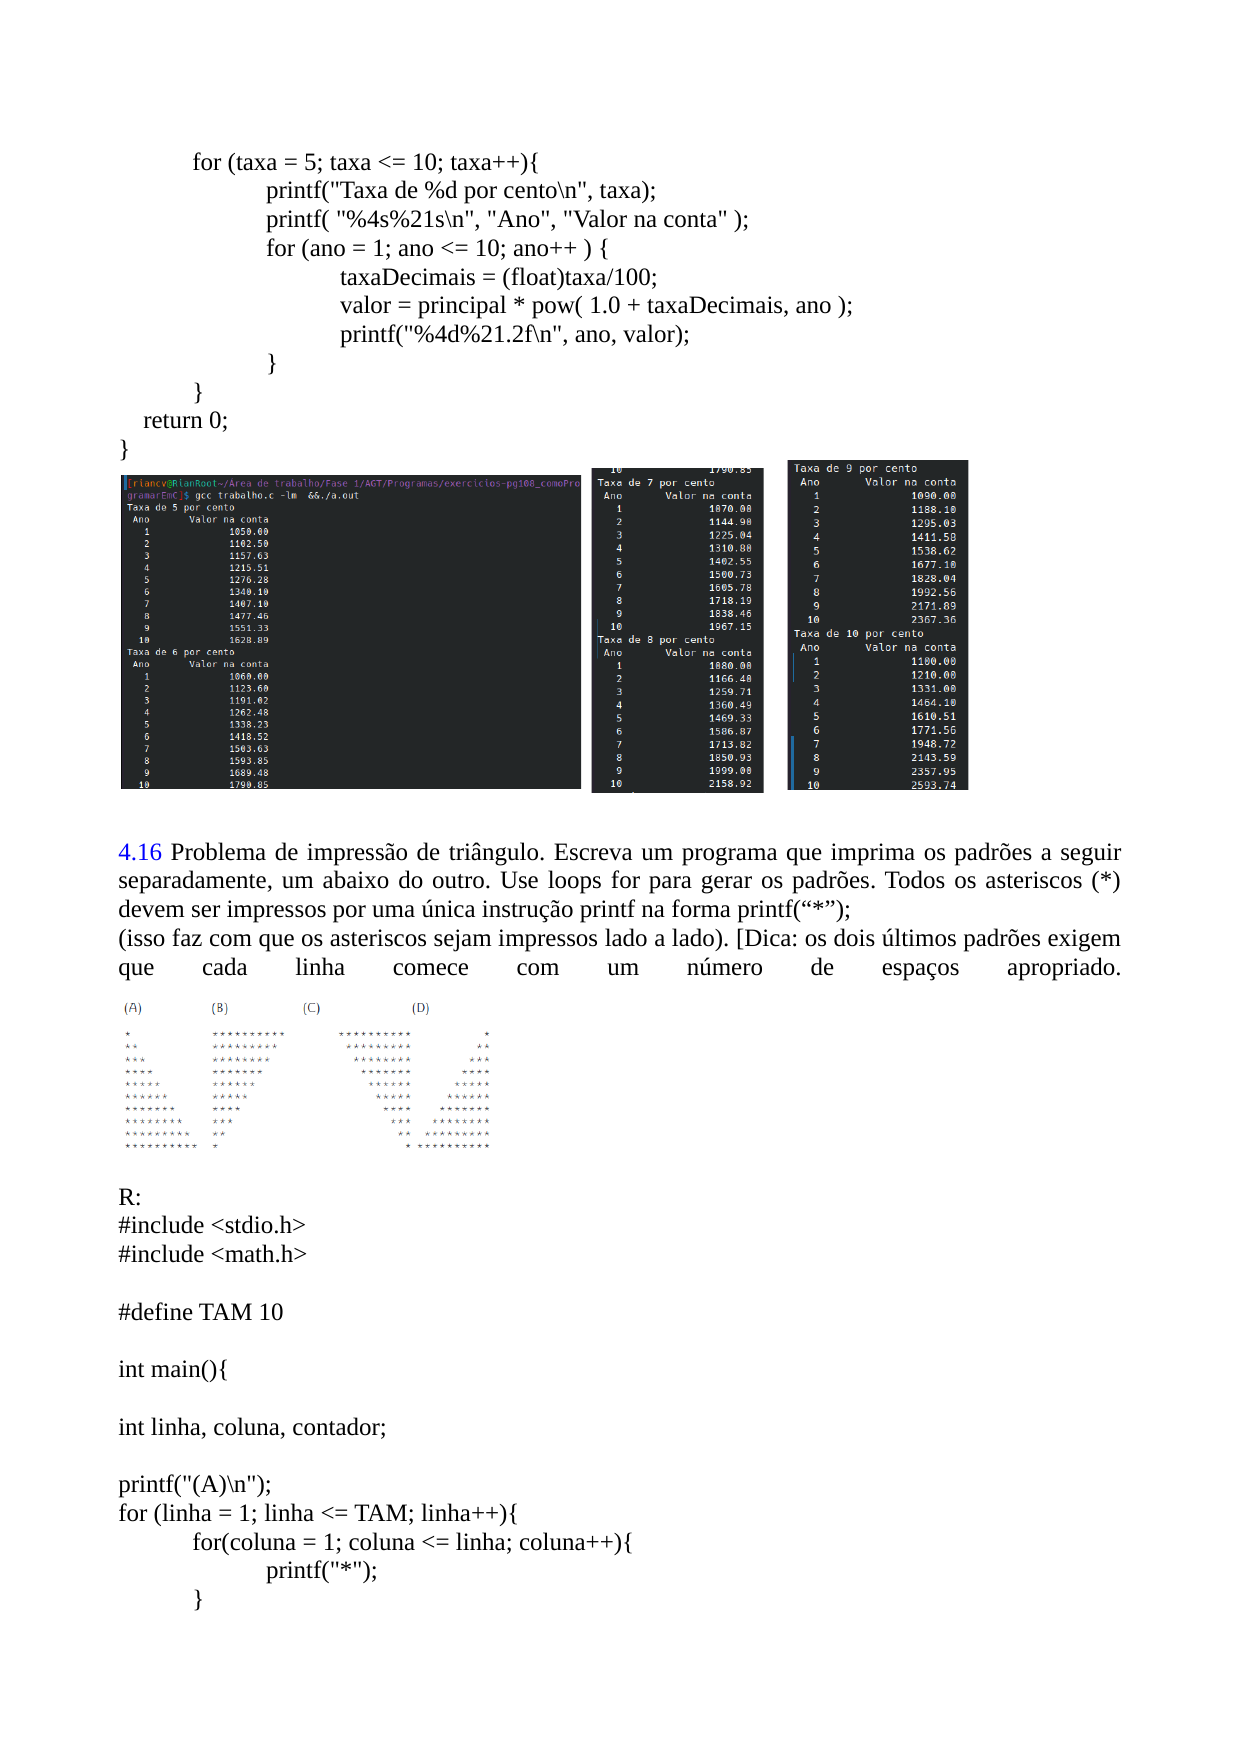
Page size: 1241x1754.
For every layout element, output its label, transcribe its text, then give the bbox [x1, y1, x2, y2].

text } [118, 348, 1122, 377]
text printf( "%4s%21s\n", "Ano", "Valor na conta" ); [118, 204, 1122, 233]
text int linha, coluna, contador; [118, 1412, 1122, 1441]
text valor = principal * pow( 1.0 + taxaDecimais, ano ); [118, 291, 1122, 319]
text #include <math.h> [118, 1239, 1122, 1268]
text } [118, 434, 1122, 463]
text printf("*"); [118, 1556, 1122, 1584]
text printf("Taxa de %d por cento\n", taxa); [118, 176, 1122, 204]
text R: #include <stdio.h> [118, 1182, 1122, 1239]
text for (ano = 1; ano <= 10; ano++ ) { [118, 233, 1122, 262]
text for (linha = 1; linha <= TAM; linha++){ [118, 1498, 1122, 1527]
text for (taxa = 5; taxa <= 10; taxa++){ [118, 147, 1122, 176]
text printf("%4d%21.2f\n", ano, valor); [118, 319, 1122, 348]
text 4.16 Problema de impressão de triângulo. Escreva um programa que imprima os padrões a seguir separadamente, um abaixo do outro. Use loops for para gerar os padrões. Todos os asteriscos (*) devem ser impressos por uma única instrução printf na forma printf(“*”); [118, 837, 1122, 923]
picture [121, 475, 582, 789]
text for(coluna = 1; coluna <= linha; coluna++){ [118, 1527, 1122, 1556]
text taxaDecimais = (float)taxa/100; [118, 262, 1122, 291]
picture [787, 460, 969, 790]
text int main(){ [118, 1354, 1122, 1383]
text } [118, 1584, 1122, 1613]
text #define TAM 10 [118, 1297, 1122, 1326]
text return 0; [118, 406, 1122, 434]
text } [118, 377, 1122, 406]
text (isso faz com que os asteriscos sejam impressos lado a lado). [Dica: os dois últimos padrões exigem que cada linha comece com um número de espaços apropriado. [118, 923, 1122, 1009]
picture [591, 468, 764, 793]
picture [116, 994, 509, 1163]
text printf("(A)\n"); [118, 1469, 1122, 1498]
